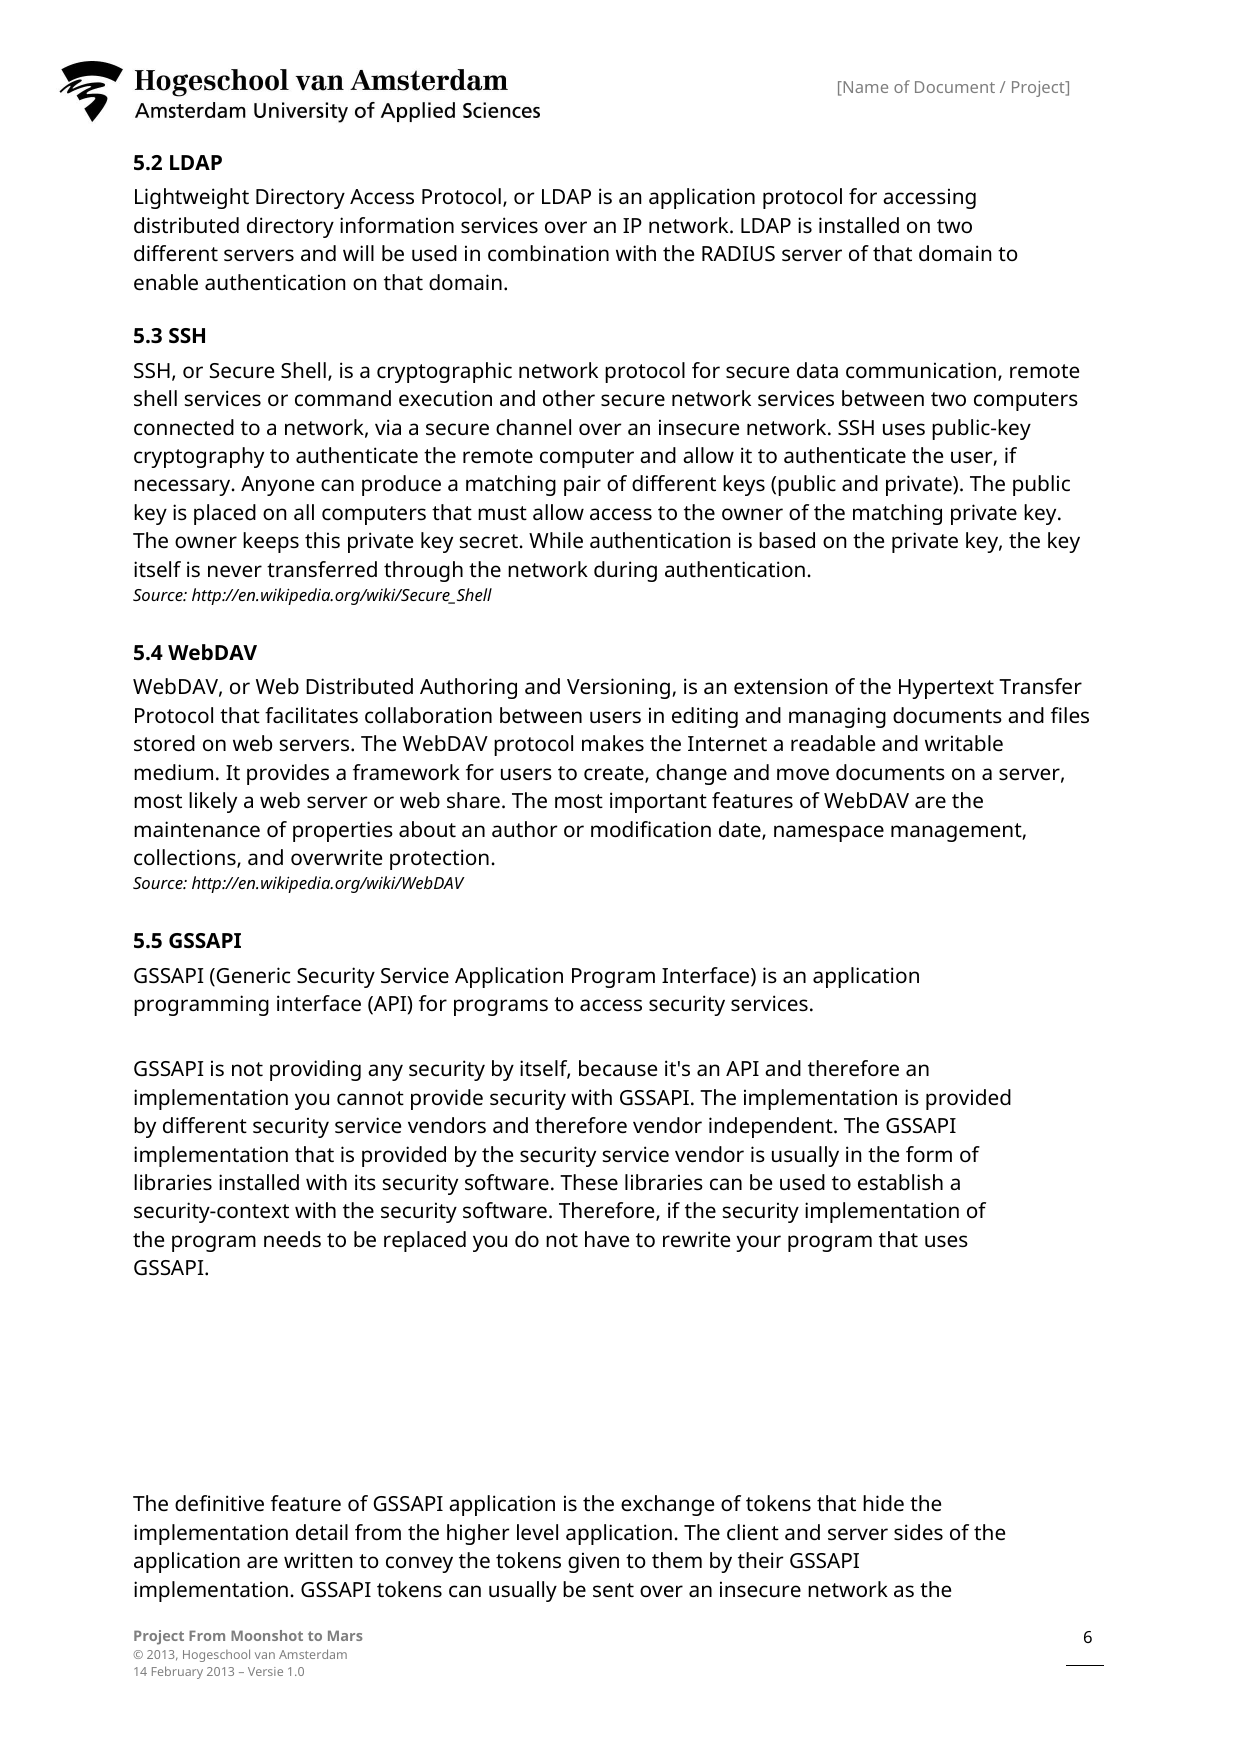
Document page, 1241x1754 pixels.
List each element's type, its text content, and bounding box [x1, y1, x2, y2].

subtitle 5.3 SSH [133, 321, 1022, 349]
subtitle 5.2 LDAP [133, 148, 1022, 176]
text Source: http://en.wikipedia.org/wiki/WebDAV [133, 872, 1022, 894]
text Source: http://en.wikipedia.org/wiki/Secure_Shell [133, 583, 1022, 606]
text Lightweight Directory Access Protocol, or LDAP is an application protocol for accessing distributed directory information services over an IP network. LDAP is installed on two different servers and will be used in combination with the RADIUS server of that domain to enable authentication on that domain. [133, 182, 1022, 296]
text SSH, or Secure Shell, is a cryptographic network protocol for secure data communication, remote shell services or command execution and other secure network services between two computers connected to a network, via a secure channel over an insecure network. SSH uses public-key cryptography to authenticate the remote computer and allow it to authenticate the user, if necessary. Anyone can produce a matching pair of different keys (public and private). The public key is placed on all computers that must allow access to the owner of the matching private key. The owner keeps this private key secret. While authentication is based on the private key, the key itself is never transferred through the network during authentication. [133, 356, 1092, 583]
subtitle 5.4 WebDAV [133, 638, 1022, 666]
subtitle 5.5 GSSAPI [133, 926, 1022, 954]
text GSSAPI (Generic Security Service Application Program Interface) is an application programming interface (API) for programs to access security services. [133, 961, 1022, 1018]
text GSSAPI is not providing any security by itself, because it's an API and therefore an implementation you cannot provide security with GSSAPI. The implementation is provided by different security service vendors and therefore vendor independent. The GSSAPI implementation that is provided by the security service vendor is usually in the form of libraries installed with its security software. These libraries can be used to establish a security-context with the security software. Therefore, if the security implementation of the program needs to be replaced you do not have to rewrite your program that uses GSSAPI. [133, 1054, 1022, 1282]
picture [0, 0, 622, 123]
text The definitive feature of GSSAPI application is the exchange of tokens that hide the implementation detail from the higher level application. The client and server sides of the application are written to convey the tokens given to them by their GSSAPI implementation. GSSAPI tokens can usually be sent over an insecure network as the [133, 1489, 1022, 1603]
text WebDAV, or Web Distributed Authoring and Versioning, is an extension of the Hypertext Transfer Protocol that facilitates collaboration between users in editing and managing documents and files stored on web servers. The WebDAV protocol makes the Internet a readable and writable medium. It provides a framework for users to create, change and move documents on a server, most likely a web server or web share. The most important features of WebDAV are the maintenance of properties about an author or modification date, namespace management, collections, and overwrite protection. [133, 672, 1092, 872]
